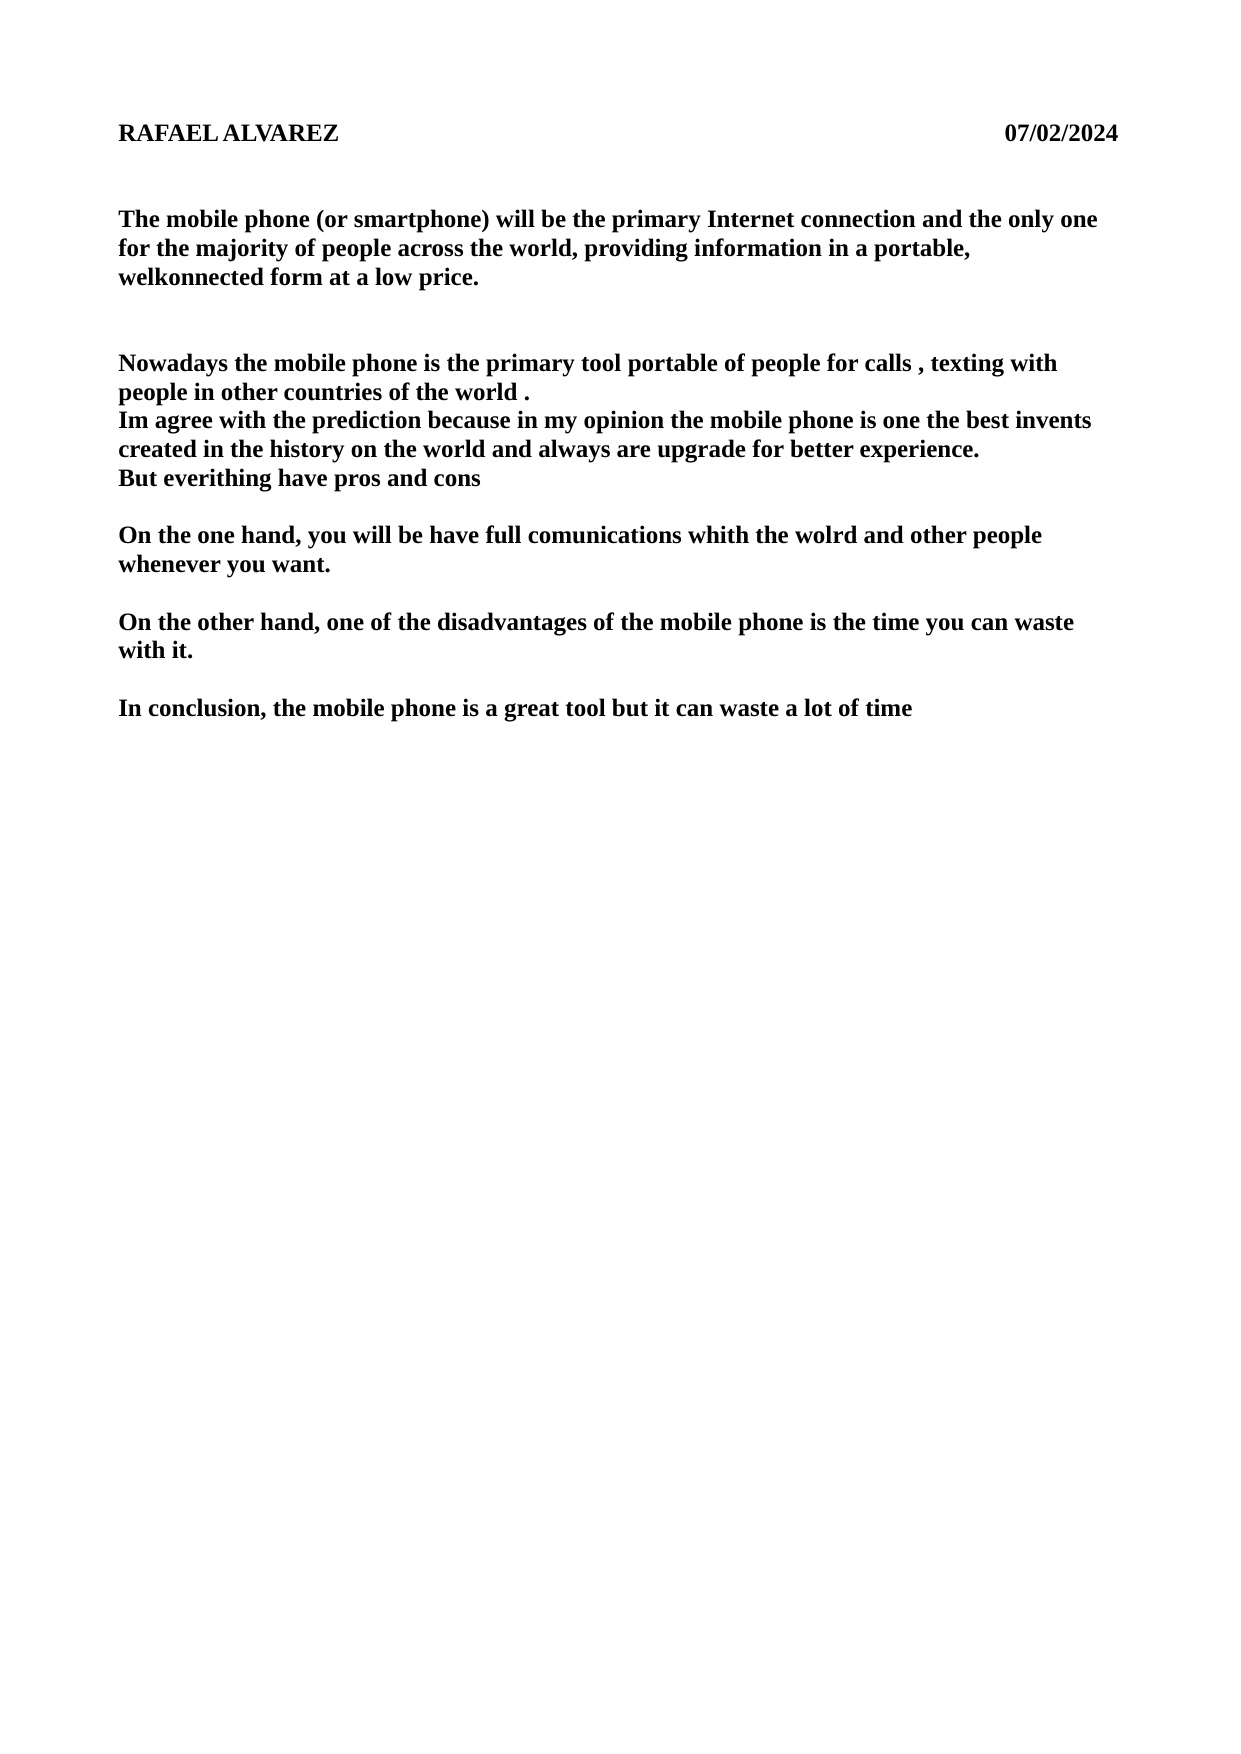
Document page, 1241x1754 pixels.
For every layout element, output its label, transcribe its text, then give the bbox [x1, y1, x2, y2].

text On the other hand, one of the disadvantages of the mobile phone is the time you can waste with it. [118, 607, 1122, 664]
text In conclusion, the mobile phone is a great tool but it can waste a lot of time [118, 693, 1122, 722]
text But everithing have pros and cons [118, 463, 1122, 492]
text On the one hand, you will be have full comunications whith the wolrd and other people whenever you want. [118, 521, 1122, 578]
text Nowadays the mobile phone is the primary tool portable of people for calls , texting with people in other countries of the world . [118, 319, 1122, 406]
text Im agree with the prediction because in my opinion the mobile phone is one the best invents created in the history on the world and always are upgrade for better experience. [118, 406, 1122, 463]
text The mobile phone (or smartphone) will be the primary Internet connection and the only one for the majority of people across the world, providing information in a portable, welkonnected form at a low price. [118, 204, 1122, 291]
text RAFAEL ALVAREZ 07/02/2024 [118, 118, 1122, 147]
